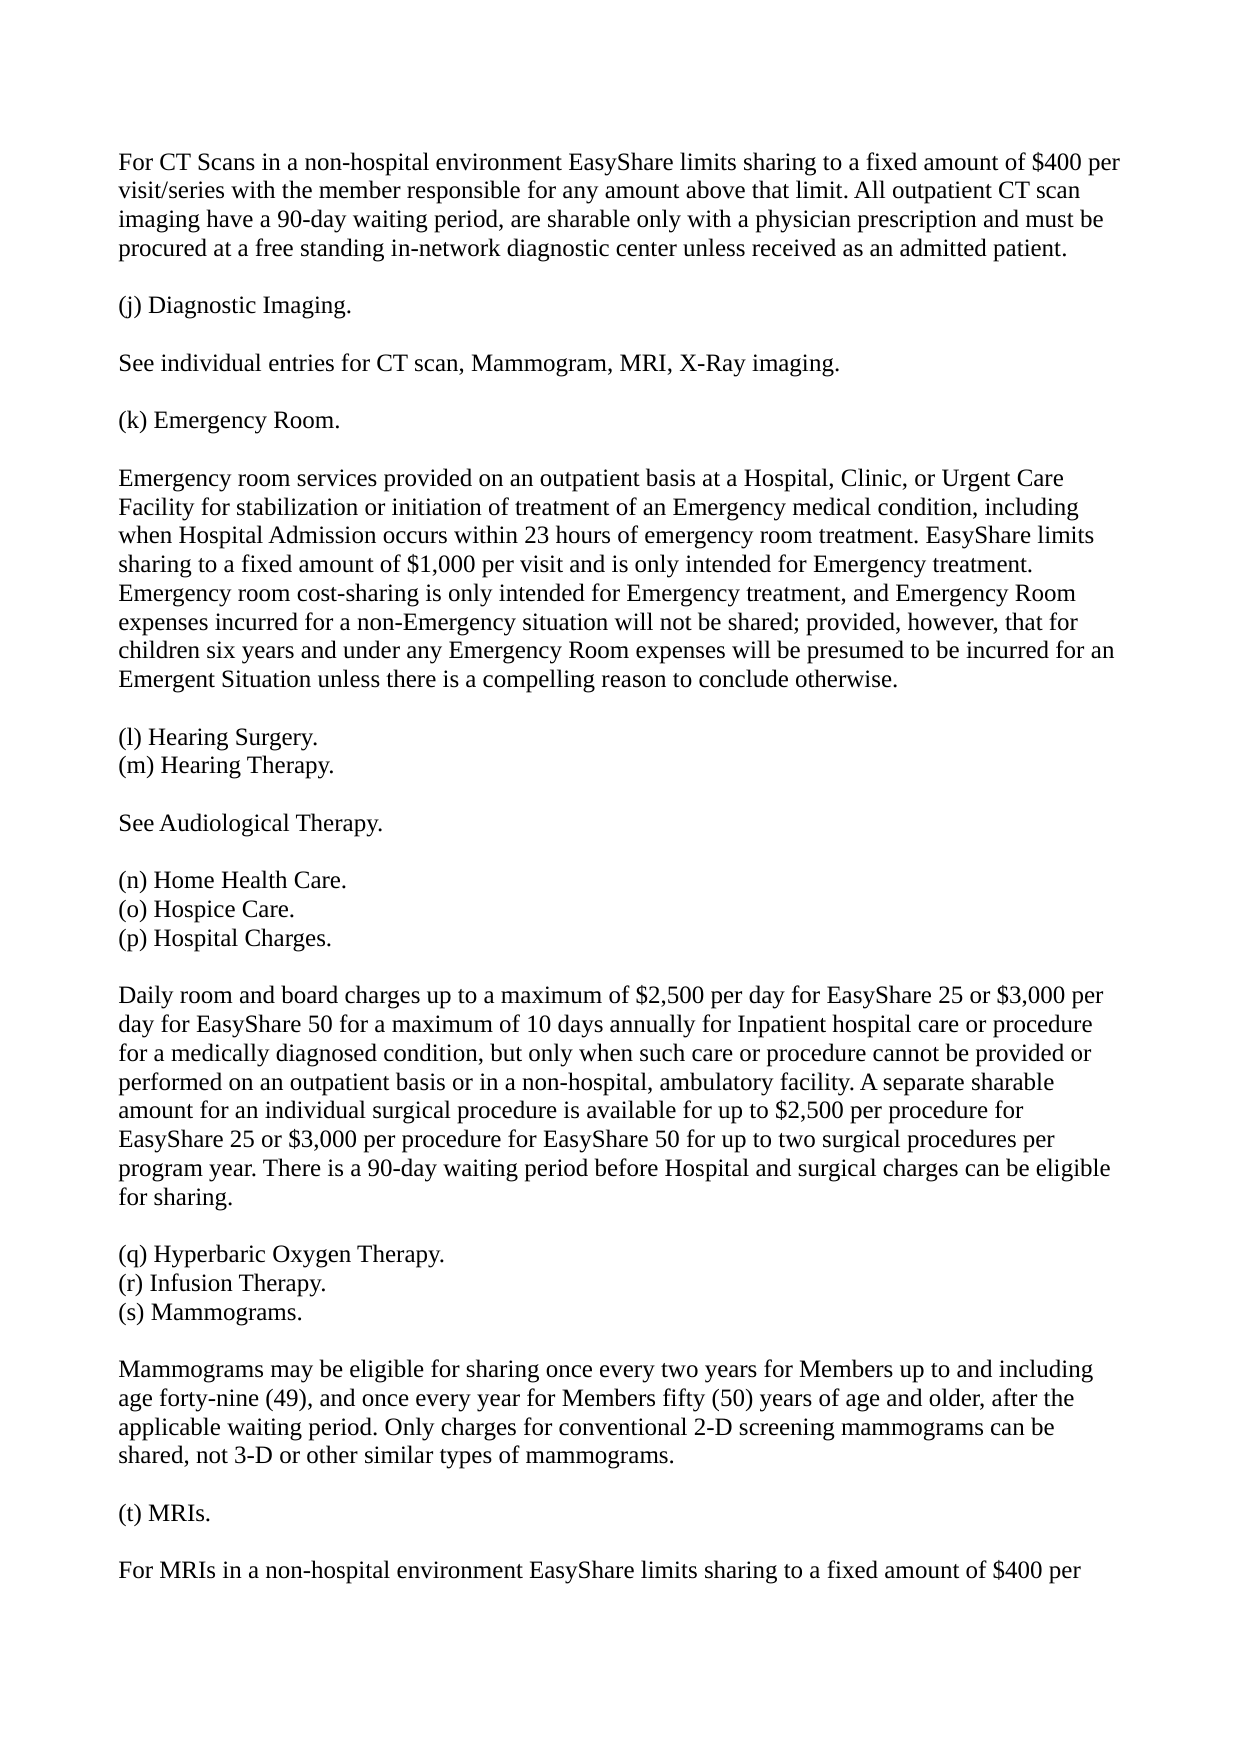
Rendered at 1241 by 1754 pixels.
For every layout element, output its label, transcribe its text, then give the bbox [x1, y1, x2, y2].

text Emergency room services provided on an outpatient basis at a Hospital, Clinic, or Urgent Care Facility for stabilization or initiation of treatment of an Emergency medical condition, including when Hospital Admission occurs within 23 hours of emergency room treatment. EasyShare limits sharing to a fixed amount of $1,000 per visit and is only intended for Emergency treatment. Emergency room cost-sharing is only intended for Emergency treatment, and Emergency Room expenses incurred for a non-Emergency situation will not be shared; provided, however, that for children six years and under any Emergency Room expenses will be presumed to be incurred for an Emergent Situation unless there is a compelling reason to conclude otherwise. [118, 463, 1122, 693]
text visit/series with the member responsible for any amount above that limit. All outpatient CT scan imaging have a 90-day waiting period, are sharable only with a physician prescription and must be procured at a free standing in-network diagnostic center unless received as an admitted patient. [118, 176, 1122, 262]
text See Audiological Therapy. [118, 808, 1122, 837]
text (n) Home Health Care. [118, 866, 1122, 894]
text (t) MRIs. [118, 1498, 1122, 1527]
text (l) Hearing Surgery. [118, 722, 1122, 751]
text See individual entries for CT scan, Mammogram, MRI, X-Ray imaging. [118, 348, 1122, 377]
text (j) Diagnostic Imaging. [118, 291, 1122, 319]
text Mammograms may be eligible for sharing once every two years for Members up to and including age forty-nine (49), and once every year for Members fifty (50) years of age and older, after the applicable waiting period. Only charges for conventional 2-D screening mammograms can be shared, not 3-D or other similar types of mammograms. [118, 1354, 1122, 1469]
text (o) Hospice Care. [118, 894, 1122, 923]
text (s) Mammograms. [118, 1297, 1122, 1326]
text (r) Infusion Therapy. [118, 1268, 1122, 1297]
text (m) Hearing Therapy. [118, 751, 1122, 779]
text (k) Emergency Room. [118, 406, 1122, 434]
text Daily room and board charges up to a maximum of $2,500 per day for EasyShare 25 or $3,000 per day for EasyShare 50 for a maximum of 10 days annually for Inpatient hospital care or procedure for a medically diagnosed condition, but only when such care or procedure cannot be provided or performed on an outpatient basis or in a non-hospital, ambulatory facility. A separate sharable amount for an individual surgical procedure is available for up to $2,500 per procedure for EasyShare 25 or $3,000 per procedure for EasyShare 50 for up to two surgical procedures per program year. There is a 90-day waiting period before Hospital and surgical charges can be eligible for sharing. [118, 981, 1122, 1211]
text For MRIs in a non-hospital environment EasyShare limits sharing to a fixed amount of $400 per [118, 1556, 1122, 1584]
text For CT Scans in a non-hospital environment EasyShare limits sharing to a fixed amount of $400 per [118, 147, 1122, 176]
text (q) Hyperbaric Oxygen Therapy. [118, 1239, 1122, 1268]
text (p) Hospital Charges. [118, 923, 1122, 952]
